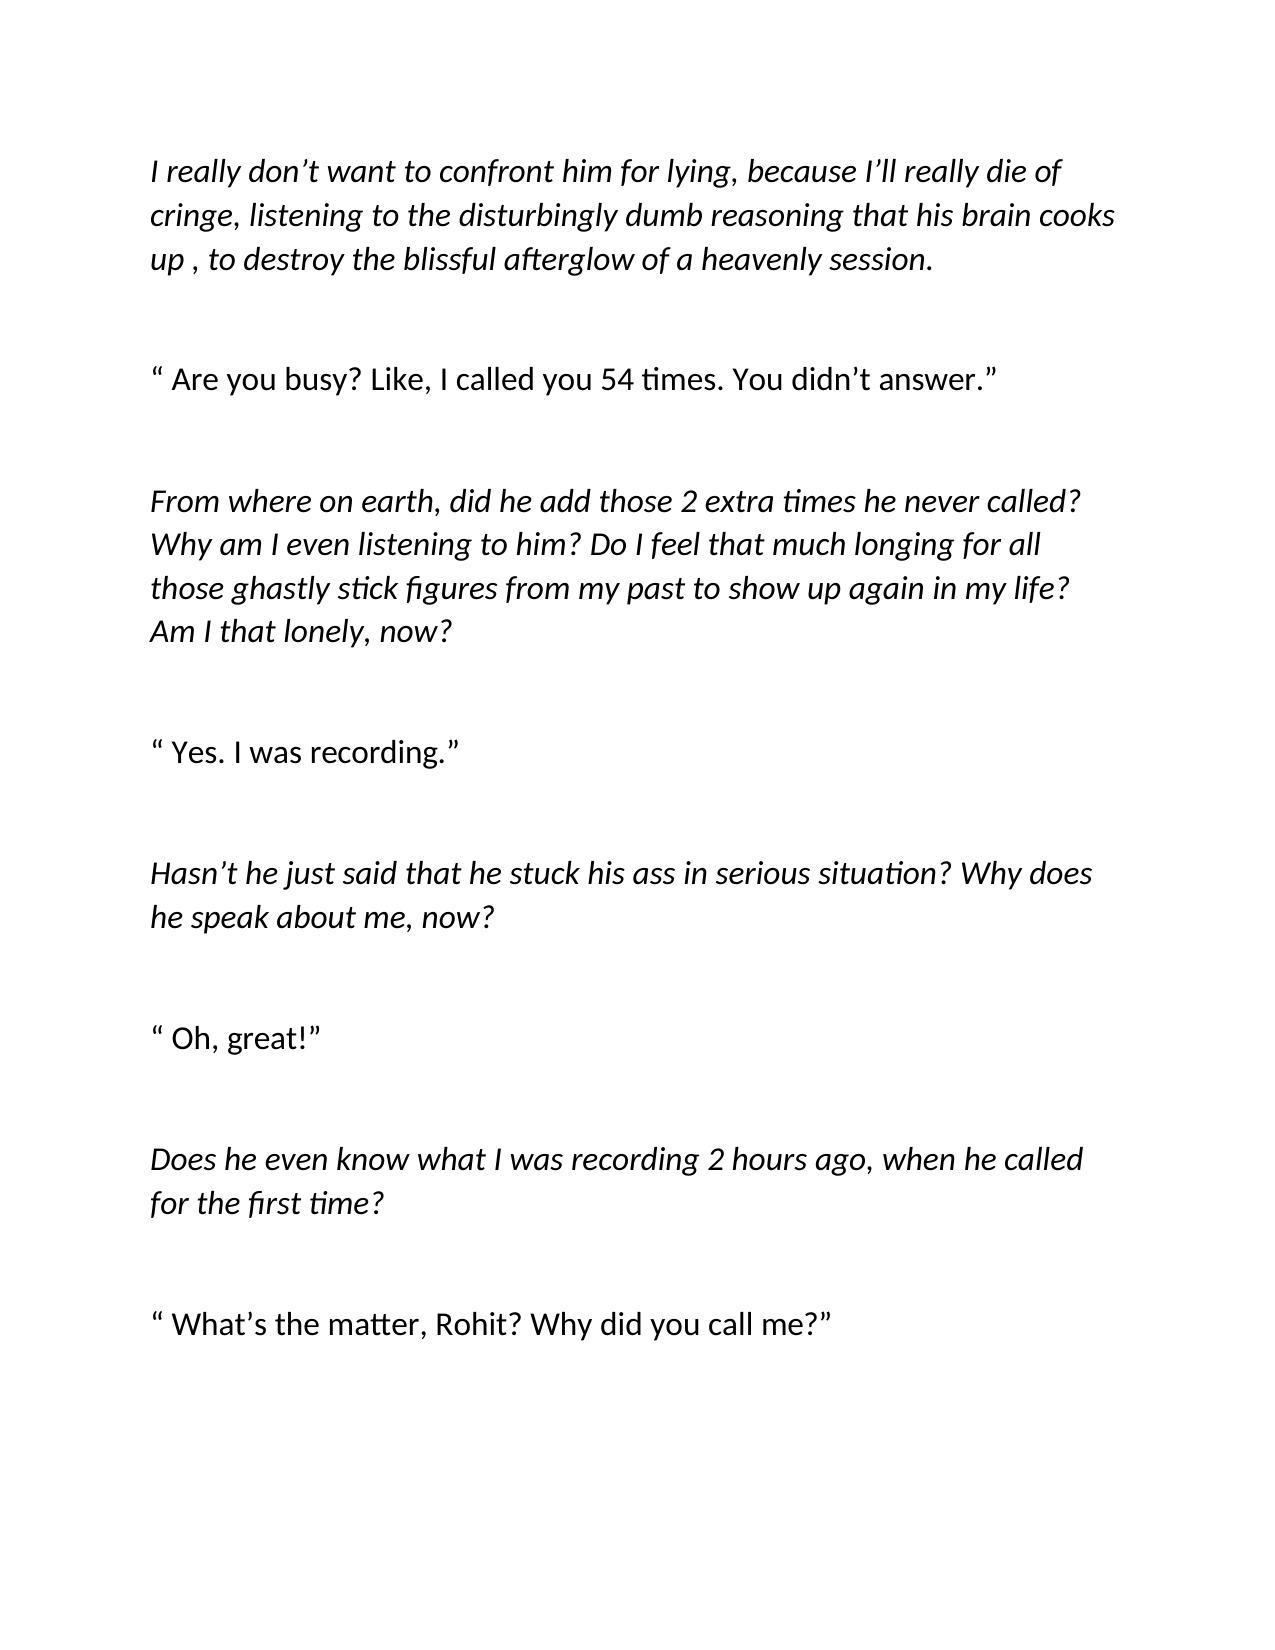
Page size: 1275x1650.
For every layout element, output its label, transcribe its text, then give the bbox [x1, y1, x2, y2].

text “ Oh, great!” [150, 1017, 1162, 1057]
text “ Are you busy? Like, I called you 54 times. You didn’t answer.” [150, 358, 1162, 399]
text Does he even know what I was recording 2 hours ago, when he called for the first time? [150, 1138, 1110, 1222]
text I really don’t want to confront him for lying, because I’ll really die of [150, 150, 1162, 191]
text “ Yes. I was recording.” [150, 731, 1162, 772]
text From where on earth, did he add those 2 extra times he never called? Why am I even listening to him? Do I feel that much longing for all those ghastly stick figures from my past to show up again in my life? Am I that lonely, now? [150, 480, 1120, 651]
text Hasn’t he just said that he stuck his ass in serious situation? Why does he speak about me, now? [150, 852, 1110, 937]
text cringe, listening to the disturbingly dumb reasoning that his brain cooks up , to destroy the blissful afterglow of a heavenly session. [150, 194, 1120, 278]
text “ What’s the matter, Rohit? Why did you call me?” [150, 1303, 1162, 1343]
